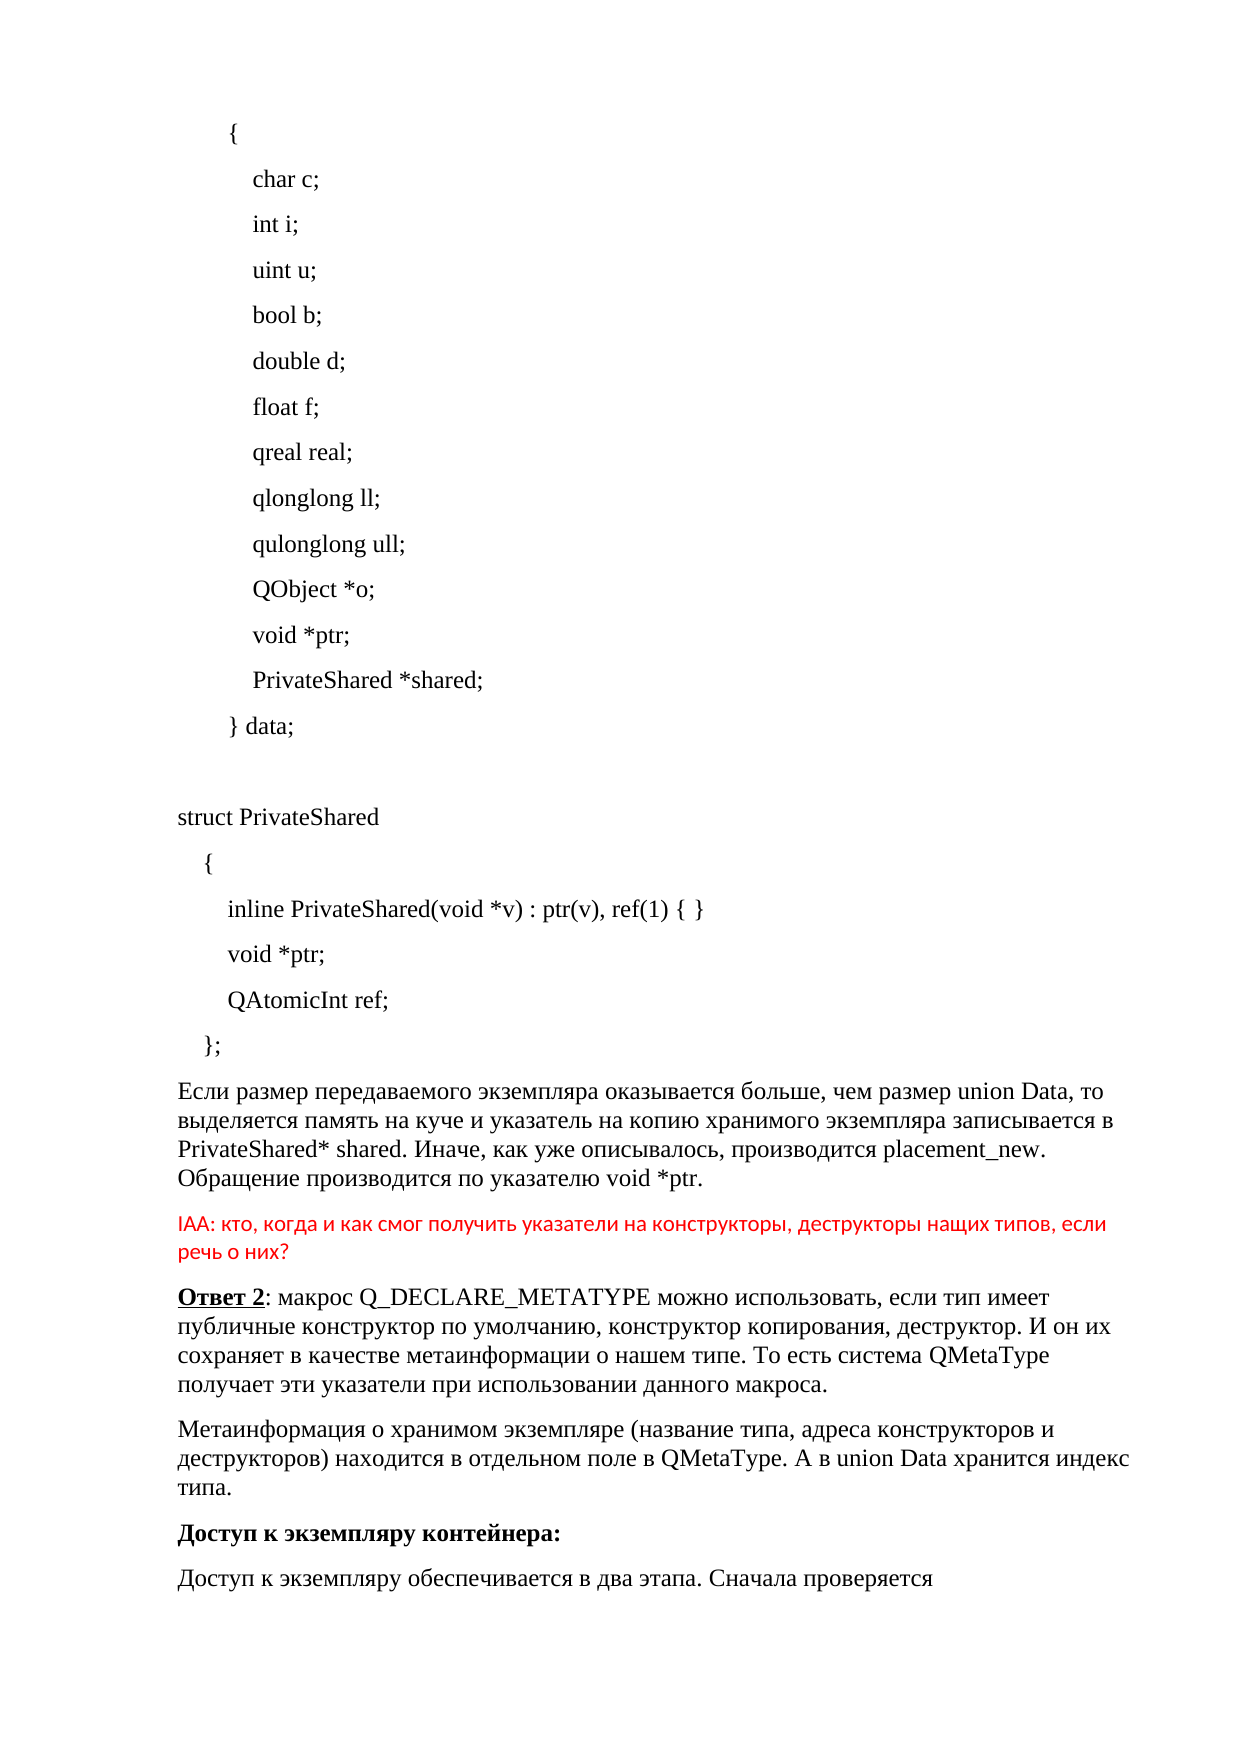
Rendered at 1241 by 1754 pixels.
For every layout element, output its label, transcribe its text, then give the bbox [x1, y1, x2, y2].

text bool b; [177, 301, 1152, 329]
text }; [177, 1031, 1152, 1059]
text Доступ к экземпляру обеспечивается в два этапа. Сначала проверяется [177, 1563, 1152, 1592]
text IAA: кто, когда и как смог получить указатели на конструкторы, деструкторы нащих типов, если речь о них? [177, 1209, 1152, 1265]
text uint u; [177, 255, 1152, 284]
text qulonglong ull; [177, 529, 1152, 557]
text struct PrivateShared [177, 802, 1152, 831]
text void *ptr; [177, 620, 1152, 649]
text inline PrivateShared(void *v) : ptr(v), ref(1) { } [177, 894, 1152, 922]
text qreal real; [177, 437, 1152, 466]
text qlonglong ll; [177, 483, 1152, 512]
text char c; [177, 164, 1152, 192]
text Если размер передаваемого экземпляра оказывается больше, чем размер union Data, то выделяется память на куче и указатель на копию хранимого экземпляра записывается в PrivateShared* shared. Иначе, как уже описывалось, производится placement_new. Обращение производится по указателю void *ptr. [177, 1076, 1152, 1192]
text Ответ 2: макрос Q_DECLARE_METATYPE можно использовать, если тип имеет публичные конструктор по умолчанию, конструктор копирования, деструктор. И он их сохраняет в качестве метаинформации о нашем типе. То есть система QMetaType получает эти указатели при использовании данного макроса. [177, 1282, 1152, 1397]
text QObject *o; [177, 574, 1152, 603]
text QAtomicInt ref; [177, 985, 1152, 1014]
text } data; [177, 711, 1152, 740]
text Метаинформация о хранимом экземпляре (название типа, адреса конструкторов и деструкторов) находится в отдельном поле в QMetaType. А в union Data хранится индекс типа. [177, 1414, 1152, 1501]
text Доступ к экземпляру контейнера: [177, 1518, 1152, 1547]
text void *ptr; [177, 939, 1152, 968]
text { [177, 848, 1152, 877]
text int i; [177, 209, 1152, 238]
text PrivateShared *shared; [177, 666, 1152, 694]
text { [177, 118, 1152, 147]
text double d; [177, 346, 1152, 375]
text float f; [177, 392, 1152, 421]
